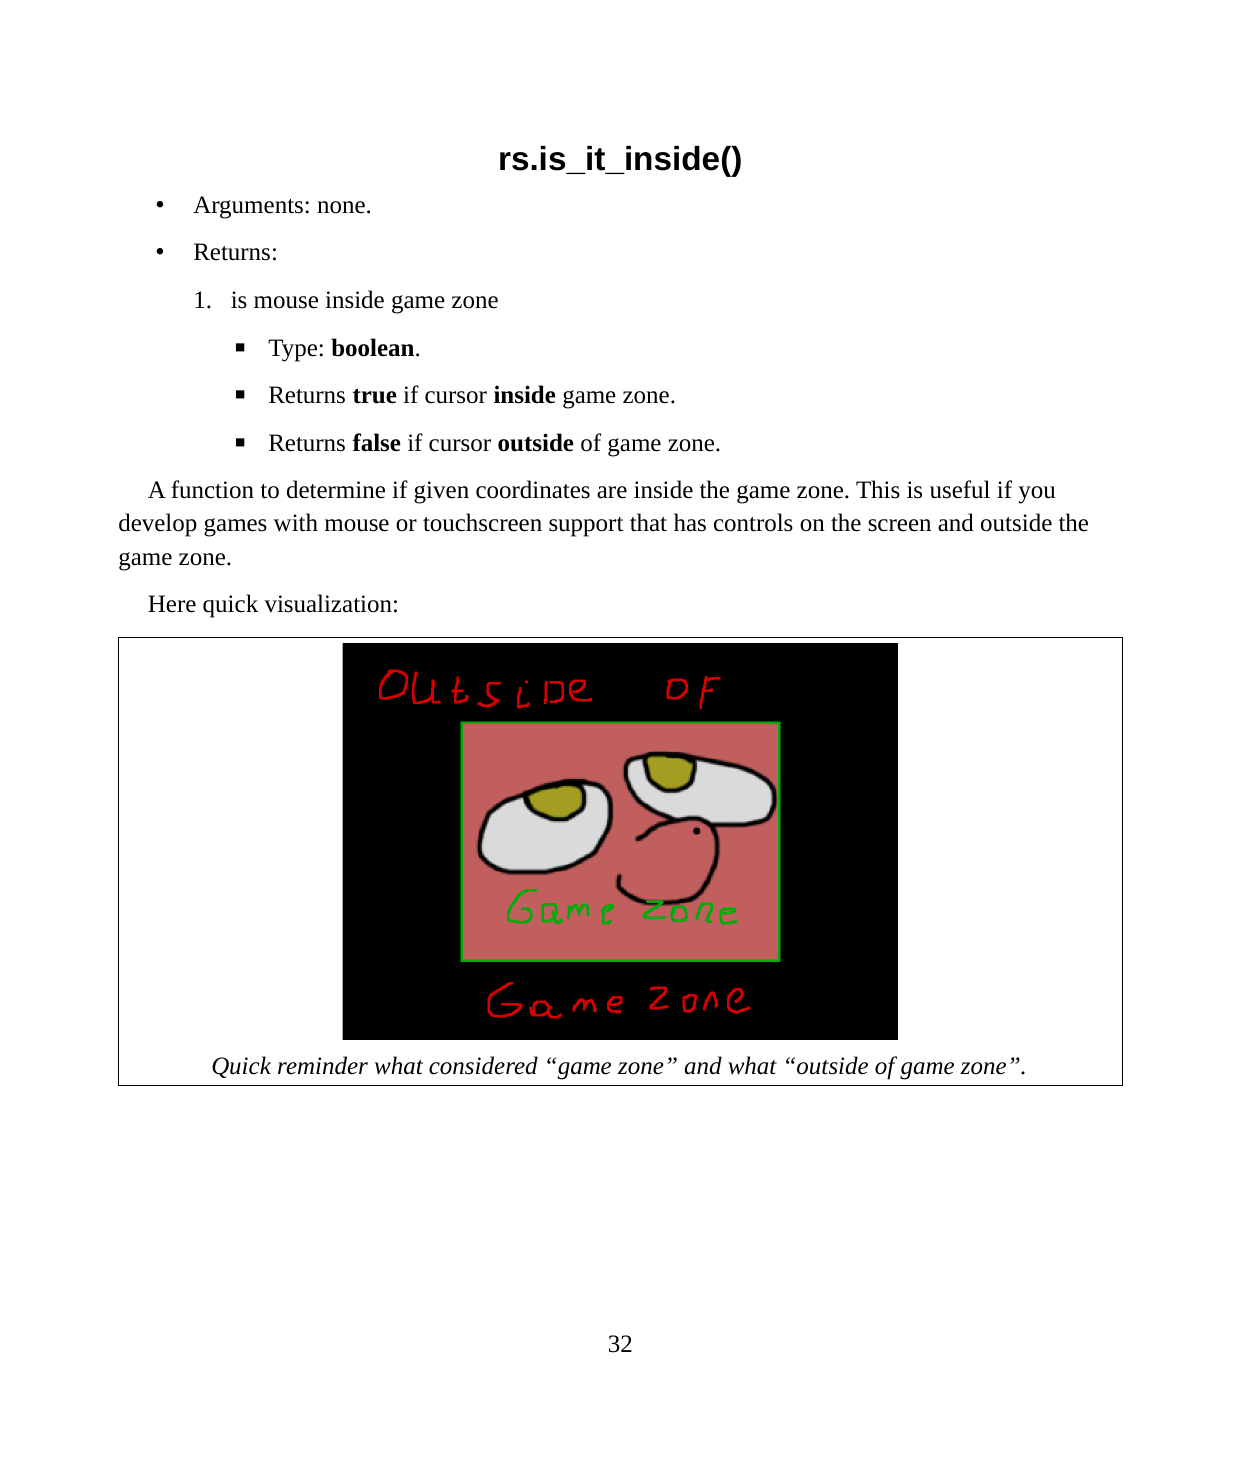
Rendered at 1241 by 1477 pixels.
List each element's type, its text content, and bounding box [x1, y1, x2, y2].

table_header [119, 638, 1122, 1045]
list Returns: [156, 237, 1122, 266]
picture [342, 643, 898, 1040]
text Here quick visualization: [118, 589, 1122, 618]
list Arguments: none. [156, 190, 1122, 219]
list Returns false if cursor outside of game zone. [231, 428, 1122, 457]
text A function to determine if given coordinates are inside the game zone. This is useful if you develop games with mouse or touchscreen support that has controls on the screen and outside the game zone. [118, 476, 1122, 570]
list Returns true if cursor inside game zone. [231, 380, 1122, 409]
list is mouse inside game zone [193, 285, 1122, 314]
list Type: boolean. [231, 333, 1122, 361]
table_cell Quick reminder what considered “game zone” and what “outside of game zone”. [119, 1045, 1122, 1085]
subtitle rs.is_it_inside() [118, 139, 1122, 177]
